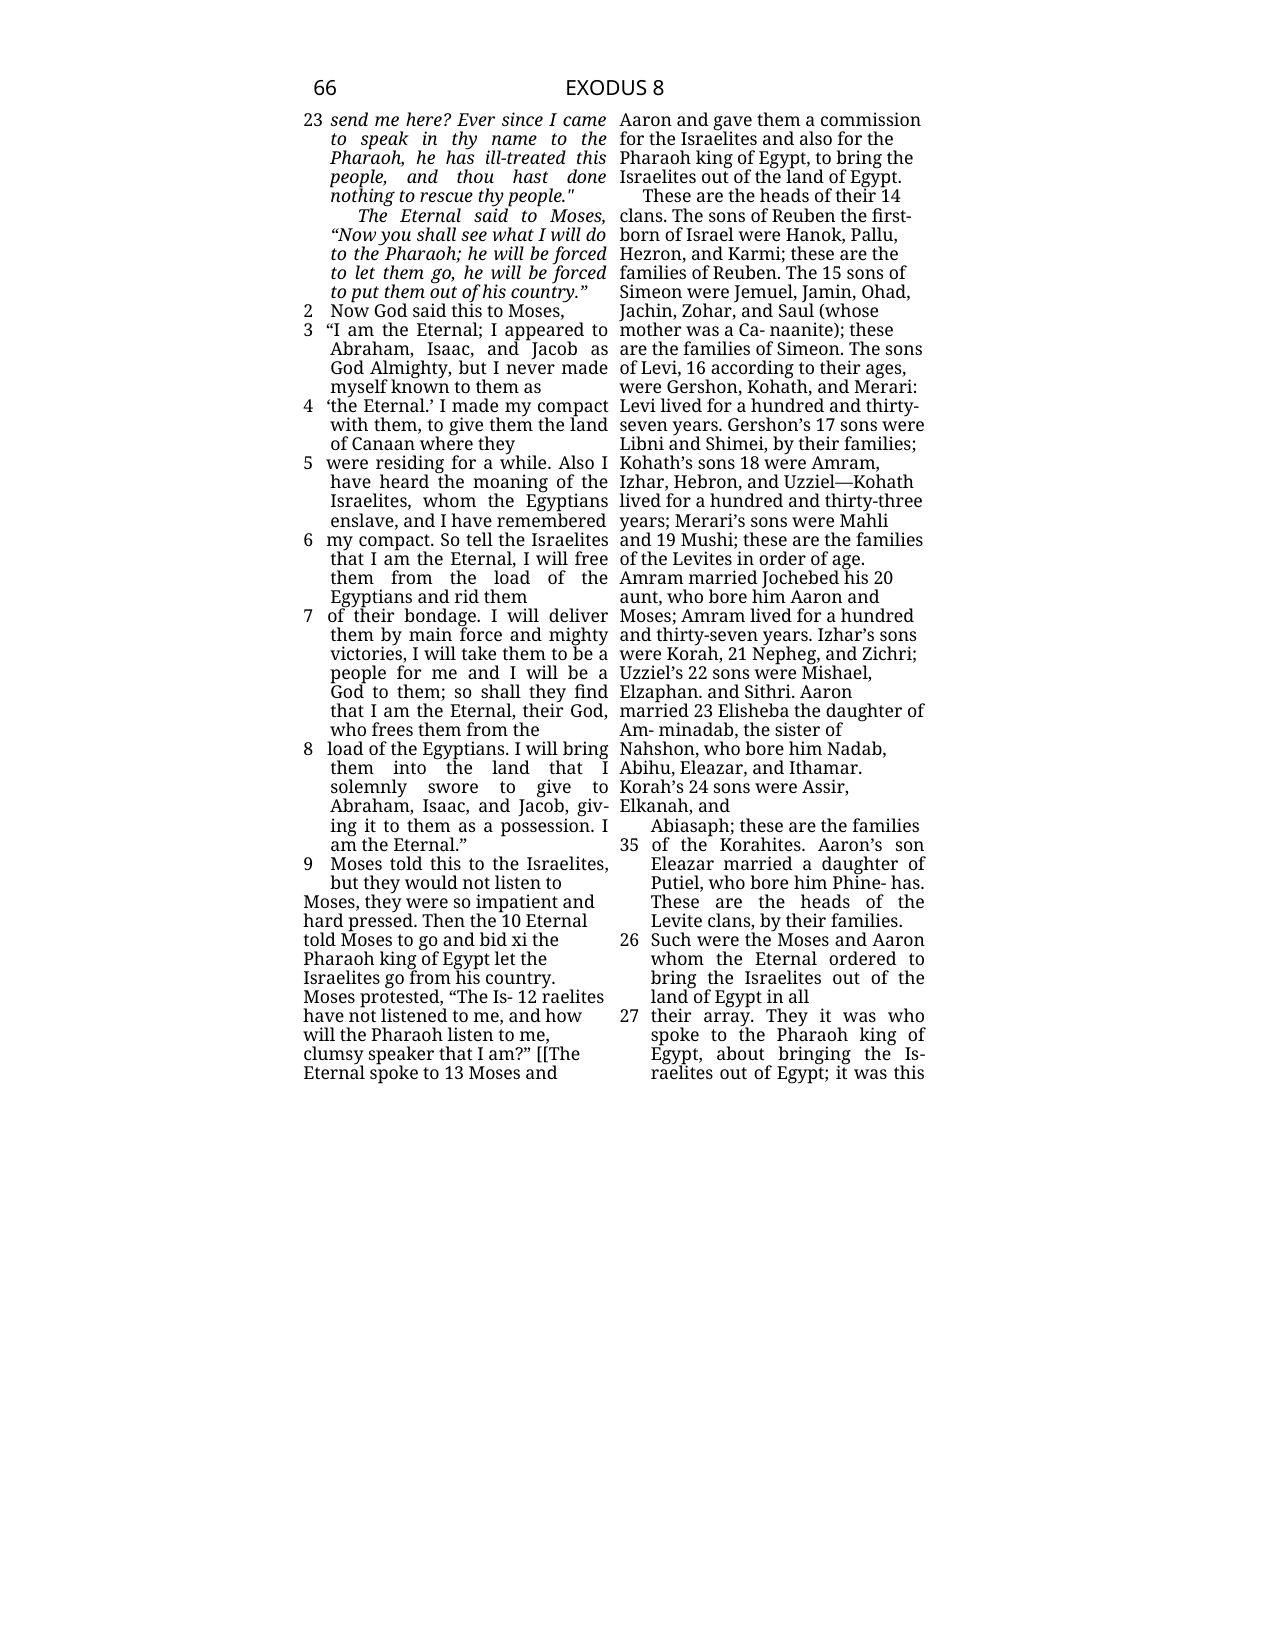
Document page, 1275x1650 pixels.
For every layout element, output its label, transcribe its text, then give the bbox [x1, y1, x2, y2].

list ‘the Eternal.’ I made my com­pact with them, to give them the land of Canaan where they [303, 397, 609, 454]
text Moses, they were so impatient and hard pressed. Then the 10 Eternal told Moses to go and bid xi the Pharaoh king of Egypt let the Israelites go from his coun­try. Moses protested, “The Is- 12 raelites have not listened to me, and how will the Pharaoh listen to me, clumsy speaker that I am?” [[The Eternal spoke to 13 Moses and [303, 893, 609, 1084]
list send me here? Ever since I came to speak in thy name to the Pharaoh, he has ill-treated this people, and thou hast done nothing to rescue thy people." [303, 111, 609, 207]
text 35 of the Korahites. Aaron’s son Eleazar married a daughter of Putiel, who bore him Phine- has. These are the heads of the Levite clans, by their families. [619, 836, 925, 931]
list Moses told this to the Israel­ites, but they would not listen to [303, 855, 609, 893]
list “I am the Eternal; I appeared to Abraham, Isaac, and Jacob as God Almighty, but I never made myself known to them as [303, 321, 609, 397]
list my compact. So tell the Is­raelites that I am the Eternal, I will free them from the load of the Egyptians and rid them [303, 531, 609, 607]
list their array. They it was who spoke to the Pharaoh king of Egypt, about bringing the Is­raelites out of Egypt; it was this [619, 1007, 925, 1084]
list load of the Egyptians. I will bring them into the land that I solemnly swore to give to Abraham, Isaac, and Jacob, giv­ing it to them as a possession. I am the Eternal.” [303, 741, 609, 855]
list Now God said this to Moses, [303, 302, 609, 321]
text These are the heads of their 14 clans. The sons of Reuben the first-born of Israel were Hanok, Pallu, Hezron, and Karmi; these are the families of Reuben. The 15 sons of Simeon were Jemuel, Jamin, Ohad, Jachin, Zohar, and Saul (whose mother was a Ca- naanite); these are the families of Simeon. The sons of Levi, 16 according to their ages, were Gershon, Kohath, and Merari: Levi lived for a hundred and thirty-seven years. Gershon’s 17 sons were Libni and Shimei, by their families; Kohath’s sons 18 were Amram, Izhar, Hebron, and Uzziel—Kohath lived for a hundred and thirty-three years; Merari’s sons were Mahli and 19 Mushi; these are the families of the Levites in order of age. [619, 188, 925, 569]
list of their bondage. I will deliver them by main force and mighty victories, I will take them to be a people for me and I will be a God to them; so shall they find that I am the Eternal, their God, who frees them from the [303, 607, 609, 741]
text Aaron and gave them a commission for the Is­raelites and also for the Pha­raoh king of Egypt, to bring the Israelites out of the land of Egypt. [619, 111, 925, 188]
text Amram married Jochebed his 20 aunt, who bore him Aaron and Moses; Amram lived for a hun­dred and thirty-seven years. Izhar’s sons were Korah, 21 Nepheg, and Zichri; Uzziel’s 22 sons were Mishael, Elzaphan. and Sithri. Aaron married 23 Elisheba the daughter of Am- minadab, the sister of Nahshon, who bore him Nadab, Abihu, Eleazar, and Ithamar. Korah’s 24 sons were Assir, Elkanah, and [619, 569, 925, 817]
text Abiasaph; these are the families [634, 817, 925, 836]
text The Eternal said to Moses, “Now you shall see what I will do to the Pharaoh; he will be forced to let them go, he will be forced to put them out of his country.” [330, 207, 609, 302]
list were residing for a while. Also I have heard the moaning of the Israelites, whom the Egyptians enslave, and I have remembered [303, 454, 609, 531]
list Such were the Moses and Aaron whom the Eternal or­dered to bring the Israelites out of the land of Egypt in all [619, 931, 925, 1007]
